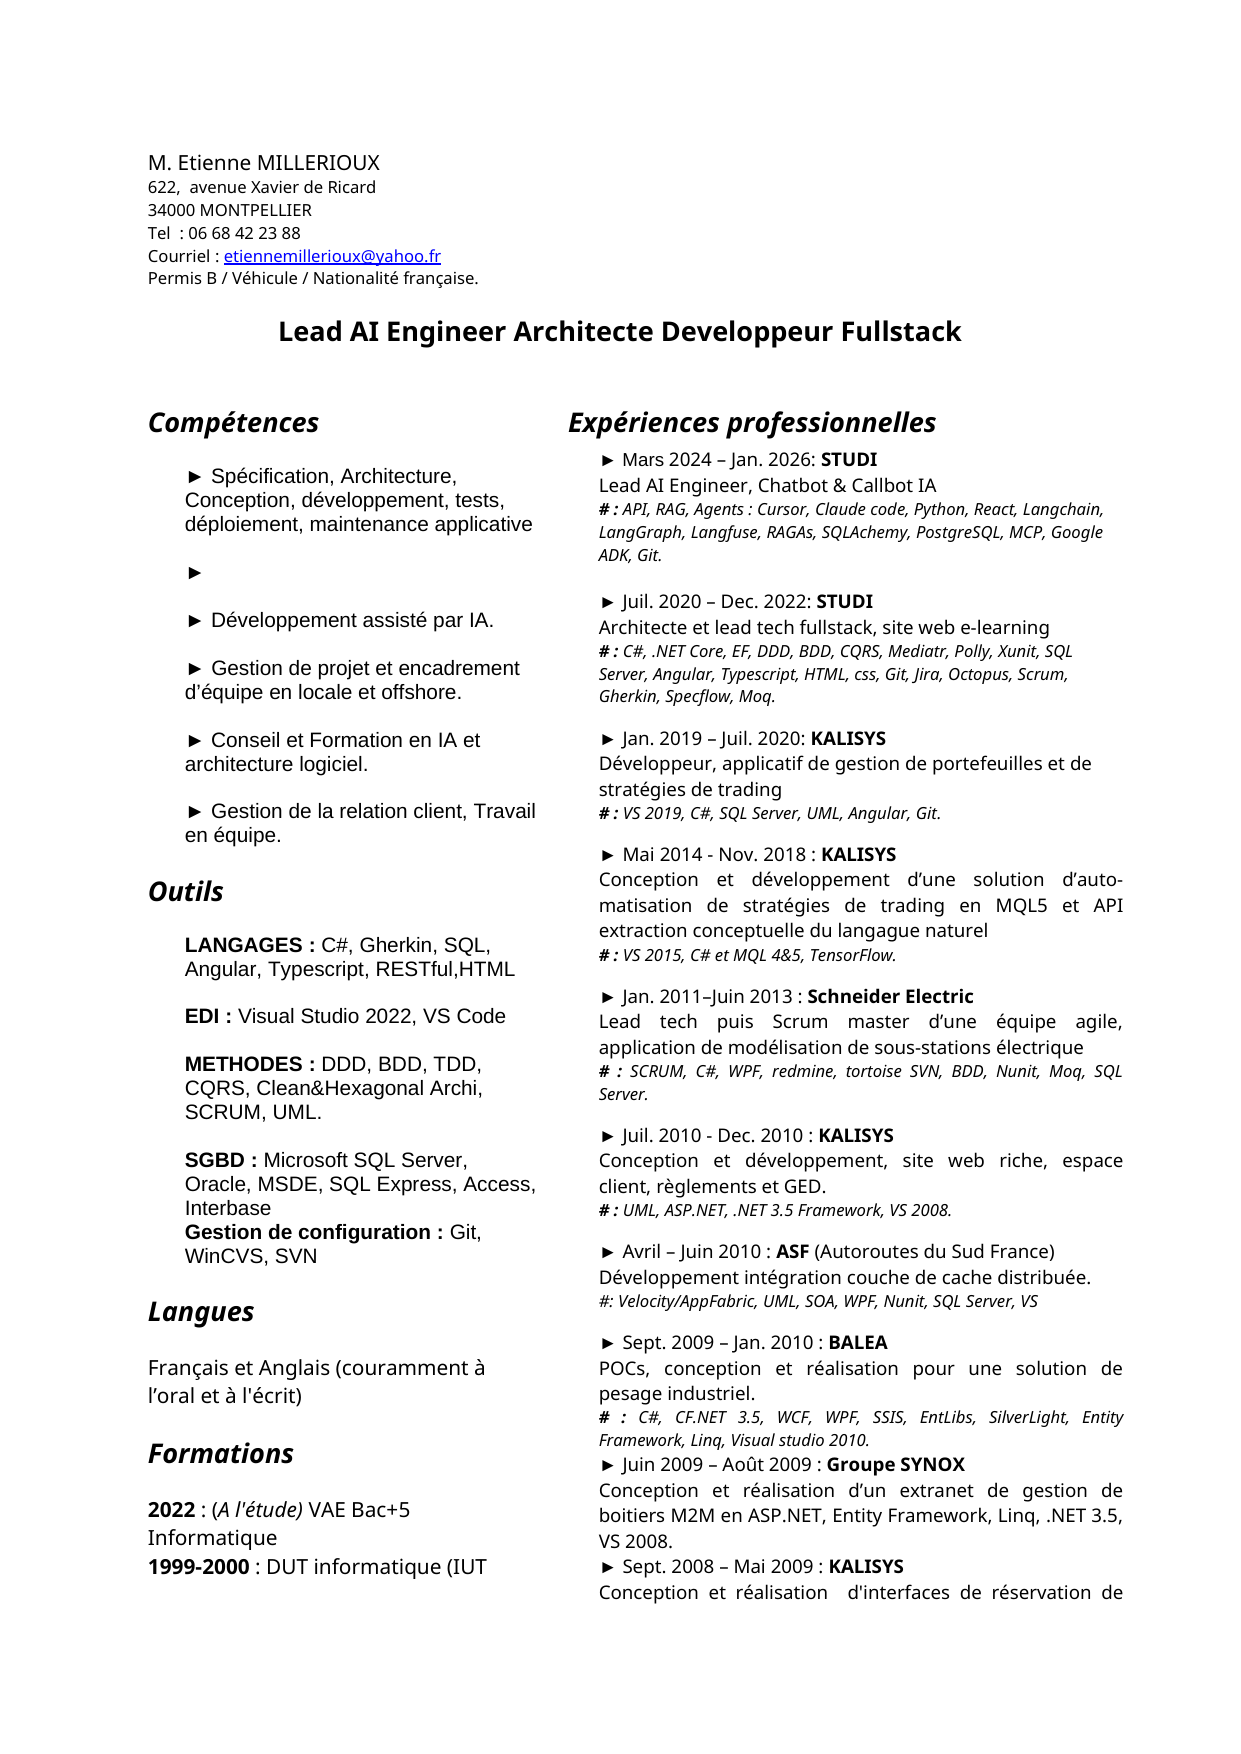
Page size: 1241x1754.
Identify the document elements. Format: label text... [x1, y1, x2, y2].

table_header Compétences ► Spécification, Architecture, Conception, développement, tests, déploiement, maintenance applicative ► ► Développement assisté par IA. ► Gestion de projet et encadrement d’équipe en locale et offshore. ► Conseil et Formation en IA et architecture logiciel. ► Gestion de la relation client, Travail en équipe. Outils LANGAGES : C#, Gherkin, SQL, Angular, Typescript, RESTful,HTML EDI : Visual Studio 2022, VS Code METHODES : DDD, BDD, TDD, CQRS, Clean&Hexagonal Archi, SCRUM, UML. SGBD : Microsoft SQL Server, Oracle, MSDE, SQL Express, Access, Interbase Gestion de configuration : Git, WinCVS, SVN Langues Français et Anglais (couramment à l’oral et à l'écrit) Formations 2022 : (A l'étude) VAE Bac+5 Informatique 1999-2000 : DUT informatique (IUT [136, 379, 549, 1604]
table_header Expériences professionnelles ► Mars 2024 – Jan. 2026: STUDI Lead AI Engineer, Chatbot & Callbot IA # : API, RAG, Agents : Cursor, Claude code, Python, React, Langchain, LangGraph, Langfuse, RAGAs, SQLAchemy, PostgreSQL, MCP, Google ADK, Git. ► Juil. 2020 – Dec. 2022: STUDI Architecte et lead tech fullstack, site web e-learning # : C#, .NET Core, EF, DDD, BDD, CQRS, Mediatr, Polly, Xunit, SQL Server, Angular, Typescript, HTML, css, Git, Jira, Octopus, Scrum, Gherkin, Specflow, Moq. ► Jan. 2019 – Juil. 2020: KALISYS Développeur, applicatif de gestion de portefeuilles et de stratégies de trading # : VS 2019, C#, SQL Server, UML, Angular, Git. ► Mai 2014 - Nov. 2018 : KALISYS Conception et développement d’une solution d’auto-matisation de stratégies de trading en MQL5 et API extraction conceptuelle du langague naturel # : VS 2015, C# et MQL 4&5, TensorFlow. ► Jan. 2011–Juin 2013 : Schneider Electric Lead tech puis Scrum master d’une équipe agile, application de modélisation de sous-stations électrique # : SCRUM, C#, WPF, redmine, tortoise SVN, BDD, Nunit, Moq, SQL Server. ► Juil. 2010 - Dec. 2010 : KALISYS Conception et développement, site web riche, espace client, règlements et GED. # : UML, ASP.NET, .NET 3.5 Framework, VS 2008. ► Avril – Juin 2010 : ASF (Autoroutes du Sud France) Développement intégration couche de cache distribuée. #: Velocity/AppFabric, UML, SOA, WPF, Nunit, SQL Server, VS ► Sept. 2009 – Jan. 2010 : BALEA POCs, conception et réalisation pour une solution de pesage industriel. # : C#, CF.NET 3.5, WCF, WPF, SSIS, EntLibs, SilverLight, Entity Framework, Linq, Visual studio 2010. ► Juin 2009 – Août 2009 : Groupe SYNOX Conception et réalisation d’un extranet de gestion de boitiers M2M en ASP.NET, Entity Framework, Linq, .NET 3.5, VS 2008. ► Sept. 2008 – Mai 2009 : KALISYS Conception et réalisation d'interfaces de réservation de [550, 379, 1135, 1604]
